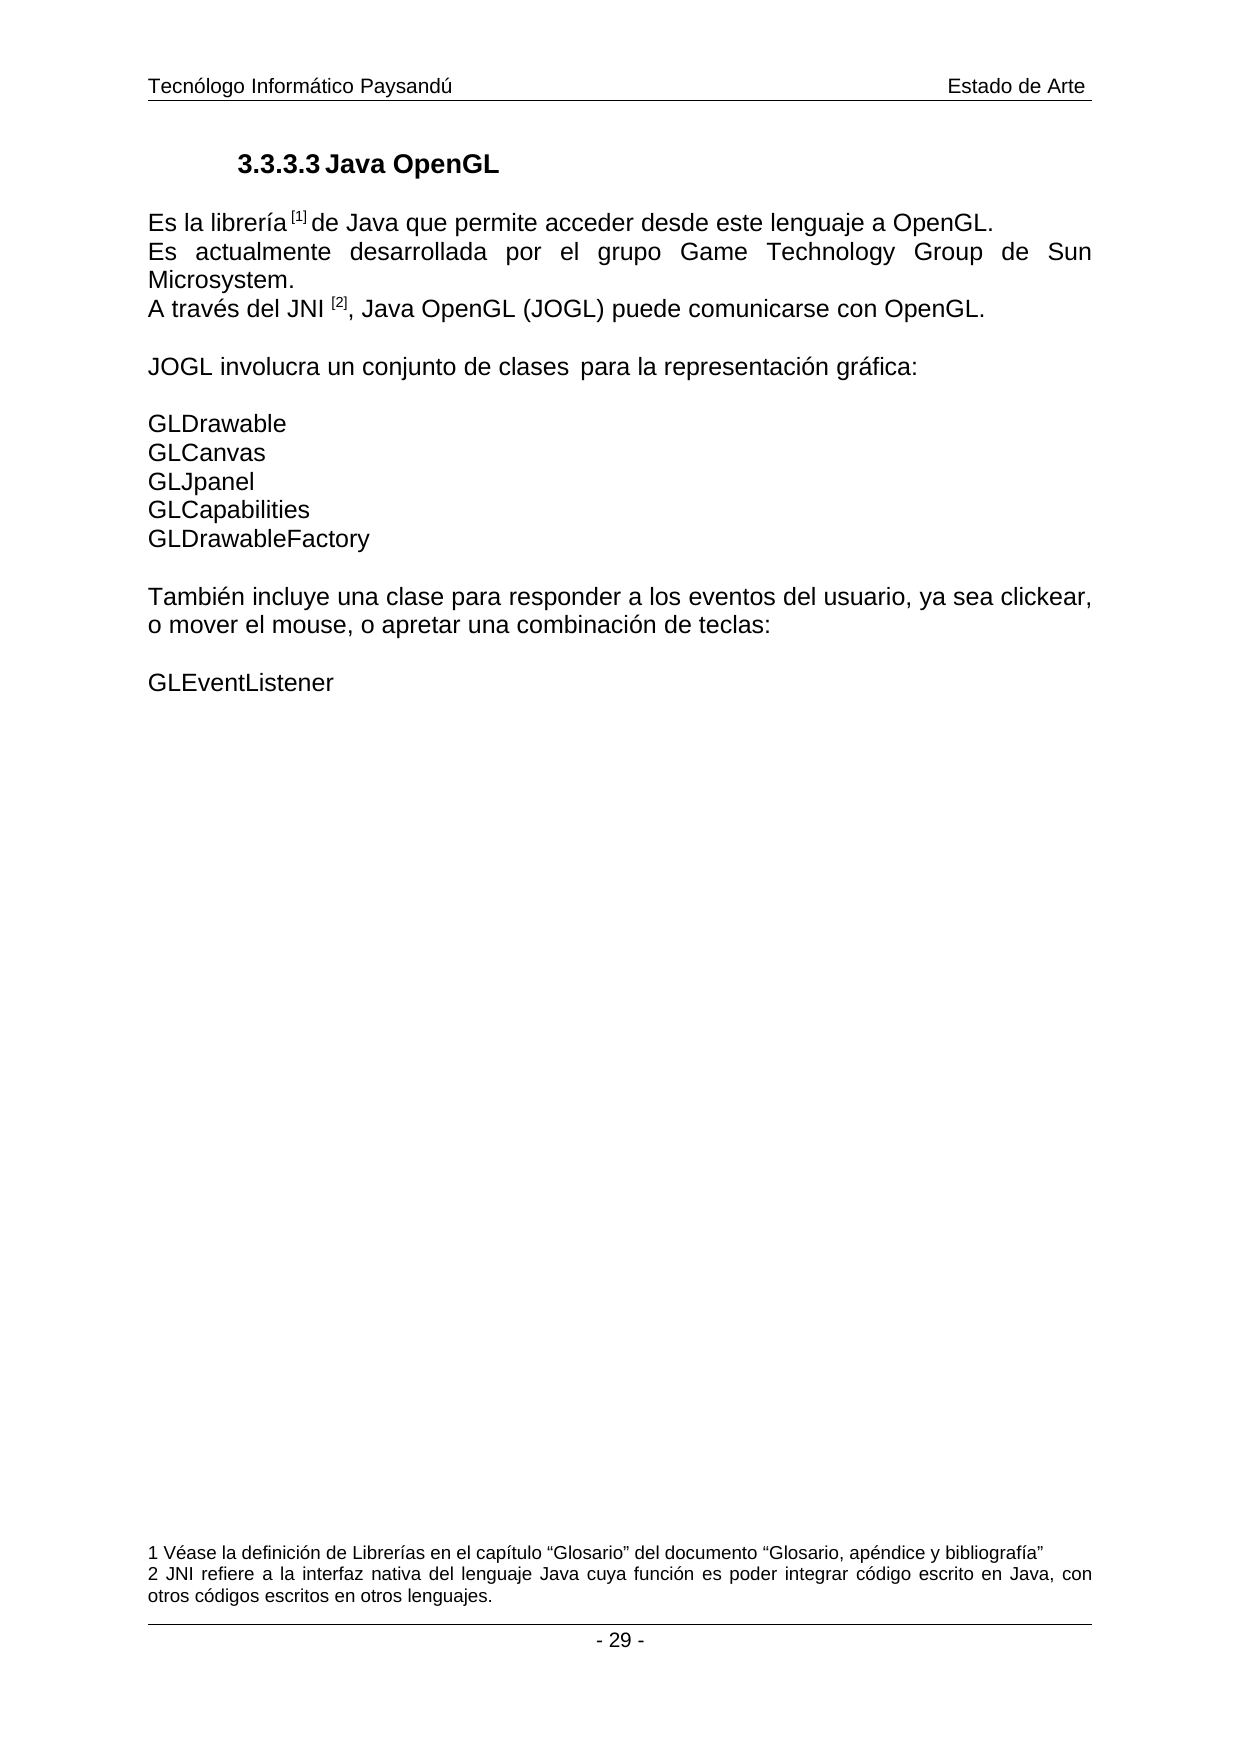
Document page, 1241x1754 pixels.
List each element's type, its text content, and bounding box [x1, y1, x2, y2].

text GLCanvas [148, 438, 1092, 466]
text Es actualmente desarrollada por el grupo Game Technology Group de Sun Microsystem. [148, 236, 1092, 294]
text GLCapabilities [148, 495, 1092, 524]
text También incluye una clase para responder a los eventos del usuario, ya sea clickear, o mover el mouse, o apretar una combinación de teclas: [148, 581, 1092, 639]
text GLDrawable [148, 409, 1092, 438]
text Véase la definición de Librerías en el capítulo “Glosario” del documento “Glosario, apéndice y bibliografía” [148, 1542, 1092, 1563]
text A través del JNI [], Java OpenGL (JOGL) puede comunicarse con OpenGL. [148, 294, 1092, 323]
text GLDrawableFactory [148, 524, 1092, 553]
text GLEventListener [148, 668, 1092, 696]
subtitle Java OpenGL [237, 148, 1092, 179]
text JOGL involucra un conjunto de clases para la representación gráfica: [148, 351, 1092, 380]
text Es la librería [] de Java que permite acceder desde este lenguaje a OpenGL. [148, 208, 1092, 236]
text GLJpanel [148, 466, 1092, 495]
text JNI refiere a la interfaz nativa del lenguaje Java cuya función es poder integrar código escrito en Java, con otros códigos escritos en otros lenguajes. [148, 1563, 1092, 1606]
